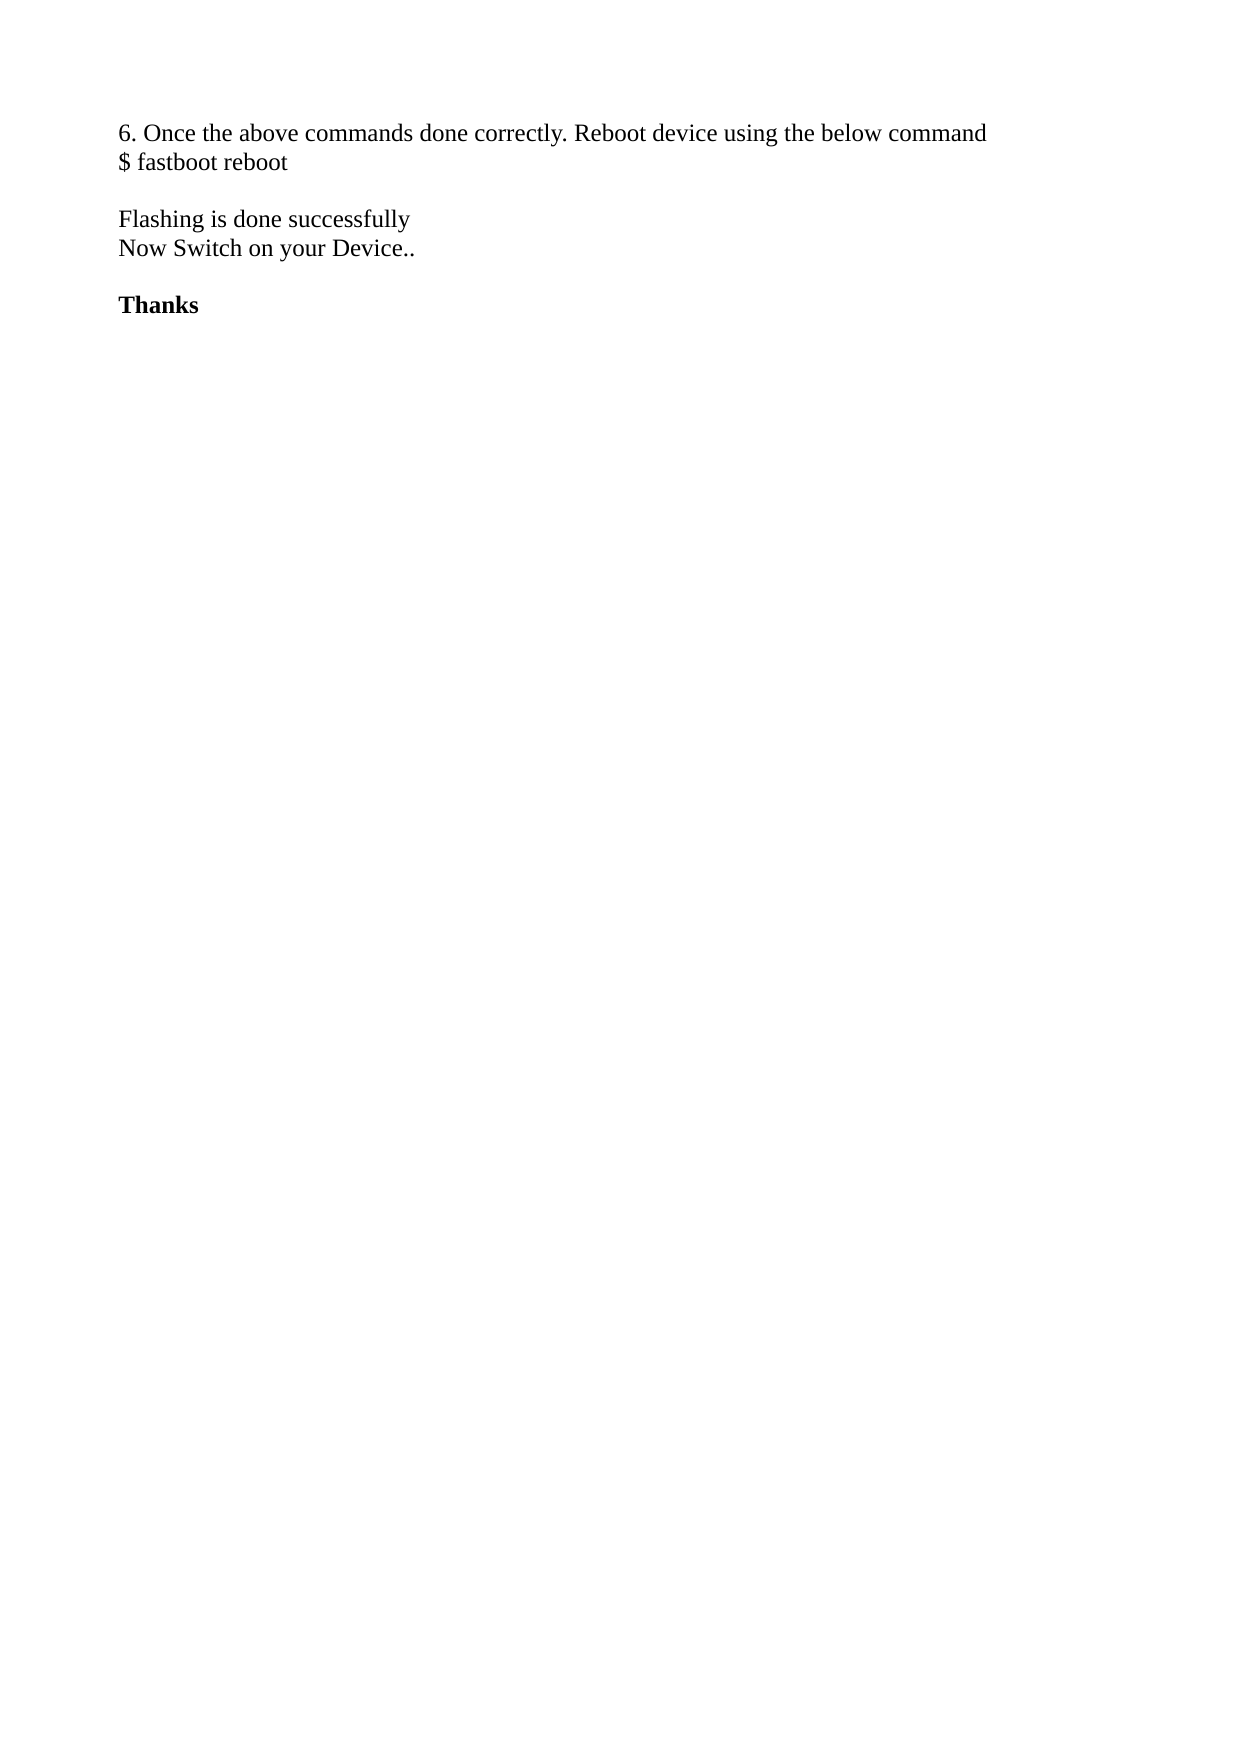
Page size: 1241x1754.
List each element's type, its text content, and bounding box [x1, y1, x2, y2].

text 6. Once the above commands done correctly. Reboot device using the below command [118, 118, 1122, 147]
text Thanks [118, 291, 1122, 319]
text Flashing is done successfully [118, 204, 1122, 233]
text $ fastboot reboot [118, 147, 1122, 176]
text Now Switch on your Device.. [118, 233, 1122, 262]
